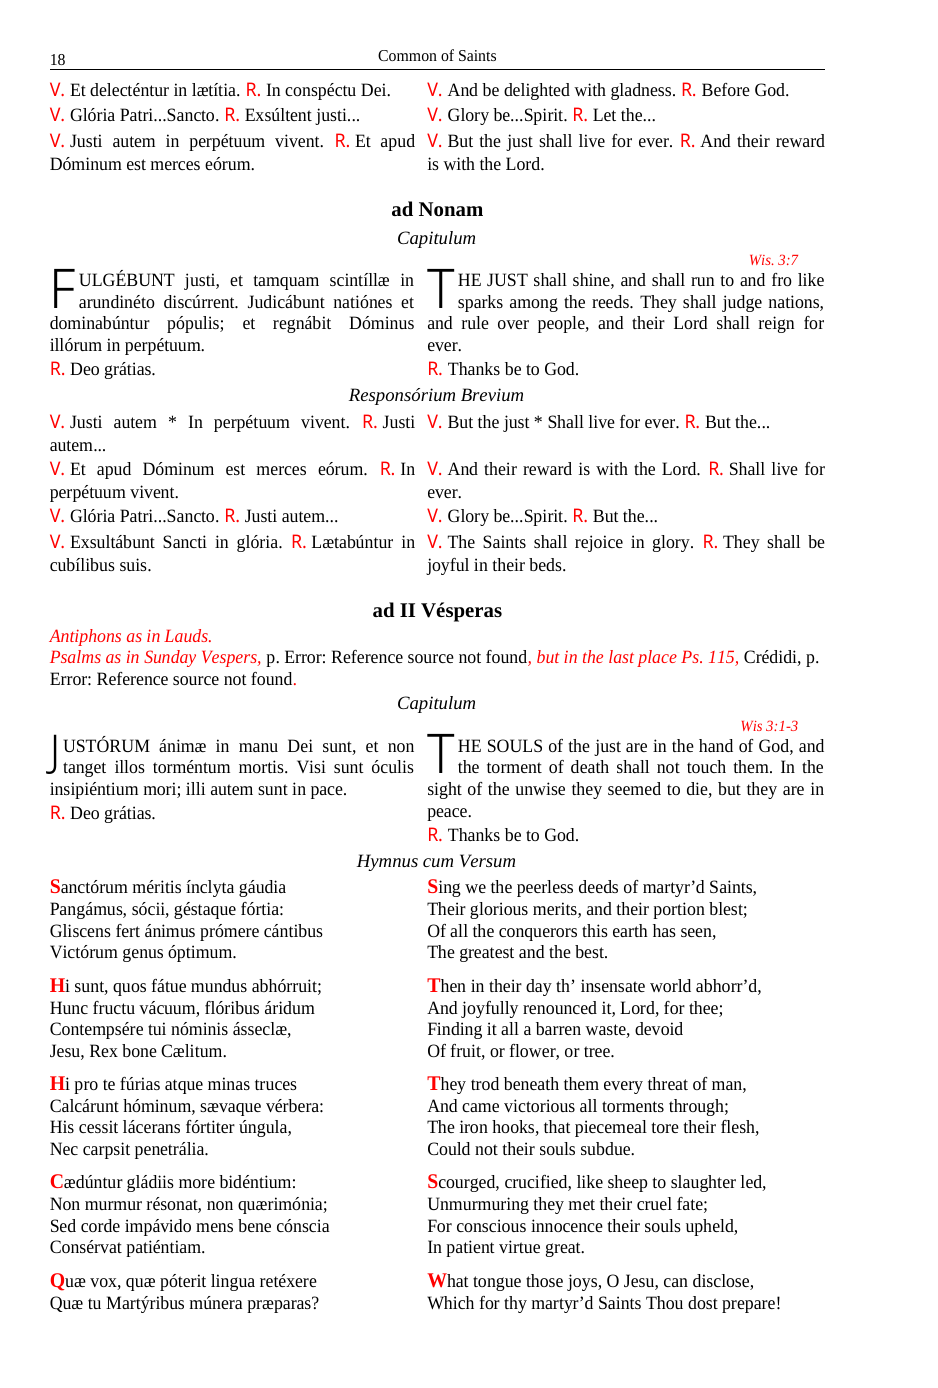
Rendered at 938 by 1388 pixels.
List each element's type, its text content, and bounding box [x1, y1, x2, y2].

table_cell [421, 1160, 825, 1169]
table_header V. Justi autem * In perpétuum vivent. R. Justi autem... [50, 409, 421, 456]
table_cell They trod beneath them every threat of man, And came victorious all torments through; The iron hooks, that piecemeal tore their flesh, Could not their souls subdue. [421, 1071, 825, 1159]
text Antiphons as in Lauds. [49, 624, 825, 646]
table_header Sanctórum méritis ínclyta gáudia Pangámus, sócii, géstaque fórtia: Gliscens fert ánimus prómere cántibus Victórum genus óptimum. [50, 874, 421, 963]
text Responsórium Brevium [49, 384, 825, 406]
table_cell [421, 1258, 825, 1267]
table_cell V. Et apud Dóminum est merces eórum. R. In perpétuum vivent. [50, 456, 421, 503]
table_cell Quæ vox, quæ póterit lingua retéxere Quæ tu Martýribus múnera præparas? [50, 1268, 421, 1313]
text Wis. 3:7 [49, 251, 825, 269]
table_cell V. Glória Patri...Sancto. R. Justi autem... [50, 503, 421, 528]
table_cell [421, 1061, 825, 1071]
table_cell Cædúntur gládiis more bidéntium: Non murmur résonat, non quærimónia; Sed corde impávido mens bene cónscia Consérvat patiéntiam. [50, 1169, 421, 1258]
table_header Sing we the peerless deeds of martyr’d Saints, Their glorious merits, and their portion blest; Of all the conquerors this earth has seen, The greatest and the best. [421, 874, 825, 963]
table_cell [50, 1258, 421, 1267]
table_header V. The Saints shall rejoice in glory. R. They shall be joyful in their beds. [421, 528, 825, 575]
table_cell V. And their reward is with the Lord. R. Shall live for ever. [421, 456, 825, 503]
table_header V. Justi autem in perpétuum vivent. R. Et apud Dóminum est merces eórum. [50, 127, 421, 174]
table_cell [50, 1061, 421, 1071]
table_header THE SOULS of the just are in the hand of God, and the torment of death shall not touch them. In the sight of the unwise they seemed to die, but they are in peace. R. Thanks be to God. [421, 735, 825, 847]
table_cell [421, 963, 825, 972]
table_header V. Exsultábunt Sancti in glória. R. Lætabúntur in cubílibus suis. [50, 528, 421, 575]
text Wis 3:1-3 [49, 717, 825, 735]
table_cell V. Glory be...Spirit. R. Let the... [421, 102, 825, 127]
table_cell V. Et delecténtur in lætítia. R. In conspéctu Dei. [50, 76, 421, 102]
text Capitulum [49, 227, 825, 248]
table_header THE JUST shall shine, and shall run to and fro like sparks among the reeds. They shall judge nations, and rule over people, and their Lord shall reign for ever. R. Thanks be to God. [421, 269, 825, 381]
table_cell [50, 963, 421, 972]
table_cell Then in their day th’ insensate world abhorr’d, And joyfully renounced it, Lord, for thee; Finding it all a barren waste, devoid Of fruit, or flower, or tree. [421, 973, 825, 1061]
table_header FULGÉBUNT justi, et tamquam scintíllæ in arundinéto discúrrent. Judicábunt natiónes et dominabúntur pópulis; et regnábit Dóminus illórum in perpétuum. R. Deo grátias. [50, 269, 421, 381]
text Psalms as in Sunday Vespers, p. , but in the last place Ps. 115, Crédidi, p. . [49, 646, 825, 689]
table_header V. But the just shall live for ever. R. And their reward is with the Lord. [421, 127, 825, 174]
table_cell [50, 1160, 421, 1169]
table_cell Hi sunt, quos fátue mundus abhórruit; Hunc fructu vácuum, flóribus áridum Contempsére tui nóminis ásseclæ, Jesu, Rex bone Cælitum. [50, 973, 421, 1061]
table_cell V. And be delighted with gladness. R. Before God. [421, 76, 825, 102]
table_cell What tongue those joys, O Jesu, can disclose, Which for thy martyr’d Saints Thou dost prepare! [421, 1268, 825, 1313]
table_header JUSTÓRUM ánimæ in manu Dei sunt, et non tanget illos torméntum mortis. Visi sunt óculis insipiéntium mori; illi autem sunt in pace. R. Deo grátias. [50, 735, 421, 847]
table_cell V. Glory be...Spirit. R. But the... [421, 503, 825, 528]
table_cell Scourged, crucified, like sheep to slaughter led, Unmurmuring they met their cruel fate; For conscious innocence their souls upheld, In patient virtue great. [421, 1169, 825, 1258]
table_header V. But the just * Shall live for ever. R. But the... [421, 409, 825, 456]
text Capitulum [49, 692, 825, 714]
text Hymnus cum Versum [49, 849, 825, 871]
table_cell V. Glória Patri...Sancto. R. Exsúltent justi... [50, 102, 421, 127]
table_cell Hi pro te fúrias atque minas truces Calcárunt hóminum, sævaque vérbera: His cessit lácerans fórtiter úngula, Nec carpsit penetrália. [50, 1071, 421, 1159]
text ad Nonam [49, 197, 825, 221]
text ad II Vésperas [49, 597, 825, 622]
